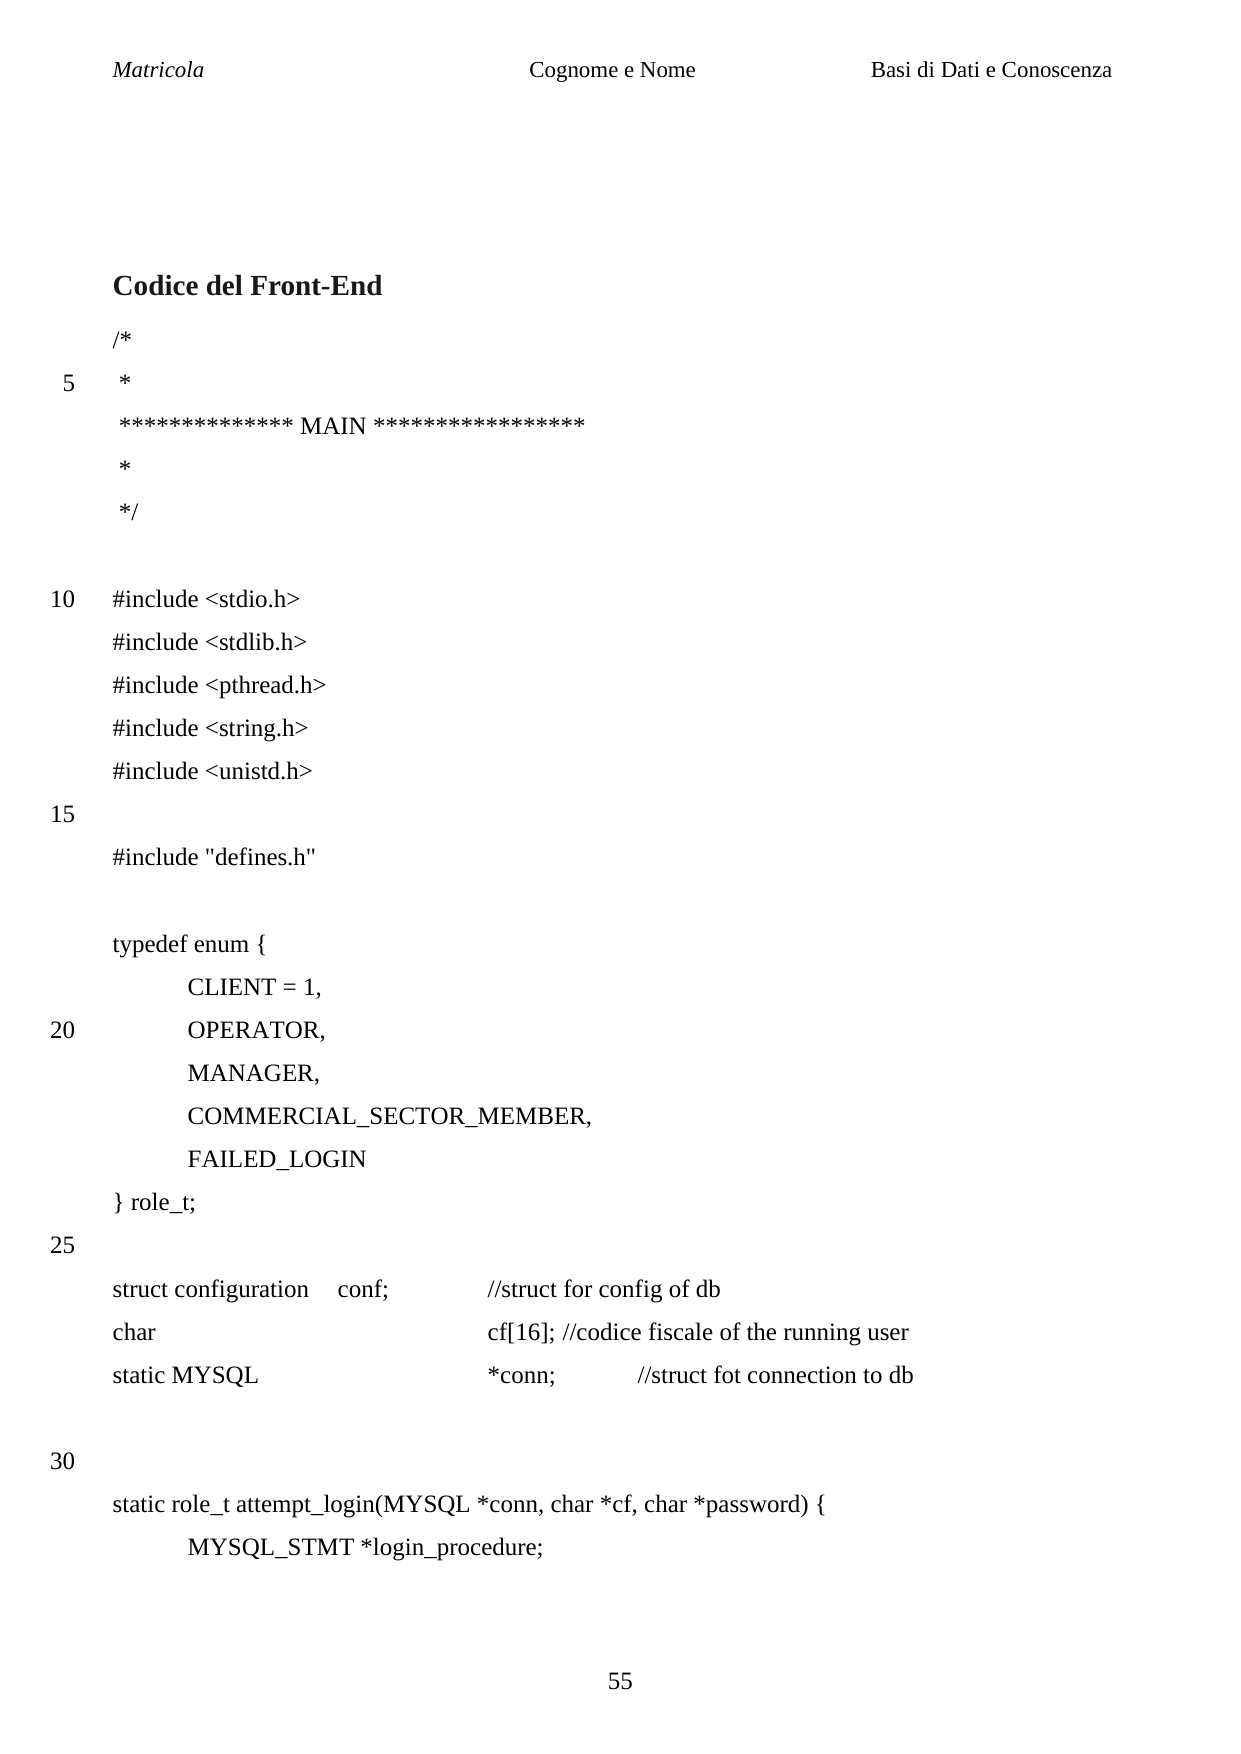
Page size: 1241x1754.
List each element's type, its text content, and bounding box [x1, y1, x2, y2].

text struct configuration conf; //struct for config of db [112, 1274, 1128, 1302]
text static role_t attempt_login(MYSQL *conn, char *cf, char *password) { [112, 1489, 1128, 1518]
text FAILED_LOGIN [112, 1144, 1128, 1173]
text typedef enum { [112, 929, 1128, 957]
text MANAGER, [112, 1058, 1128, 1087]
subtitle Codice del Front-End [112, 268, 1128, 302]
text #include <pthread.h> [112, 670, 1128, 699]
text * [112, 368, 1128, 397]
text MYSQL_STMT *login_procedure; [112, 1532, 1128, 1561]
text COMMERCIAL_SECTOR_MEMBER, [112, 1101, 1128, 1130]
text /* [112, 325, 1128, 354]
text #include <stdio.h> [112, 584, 1128, 612]
text #include "defines.h" [112, 842, 1128, 871]
text #include <stdlib.h> [112, 627, 1128, 656]
text OPERATOR, [112, 1015, 1128, 1044]
text ************** MAIN ***************** [112, 411, 1128, 440]
text CLIENT = 1, [112, 972, 1128, 1001]
text static MYSQL *conn; //struct fot connection to db [112, 1360, 1128, 1389]
text #include <string.h> [112, 713, 1128, 742]
text char cf[16]; //codice fiscale of the running user [112, 1317, 1128, 1346]
text #include <unistd.h> [112, 756, 1128, 785]
text */ [112, 497, 1128, 526]
text * [112, 454, 1128, 483]
text } role_t; [112, 1187, 1128, 1216]
